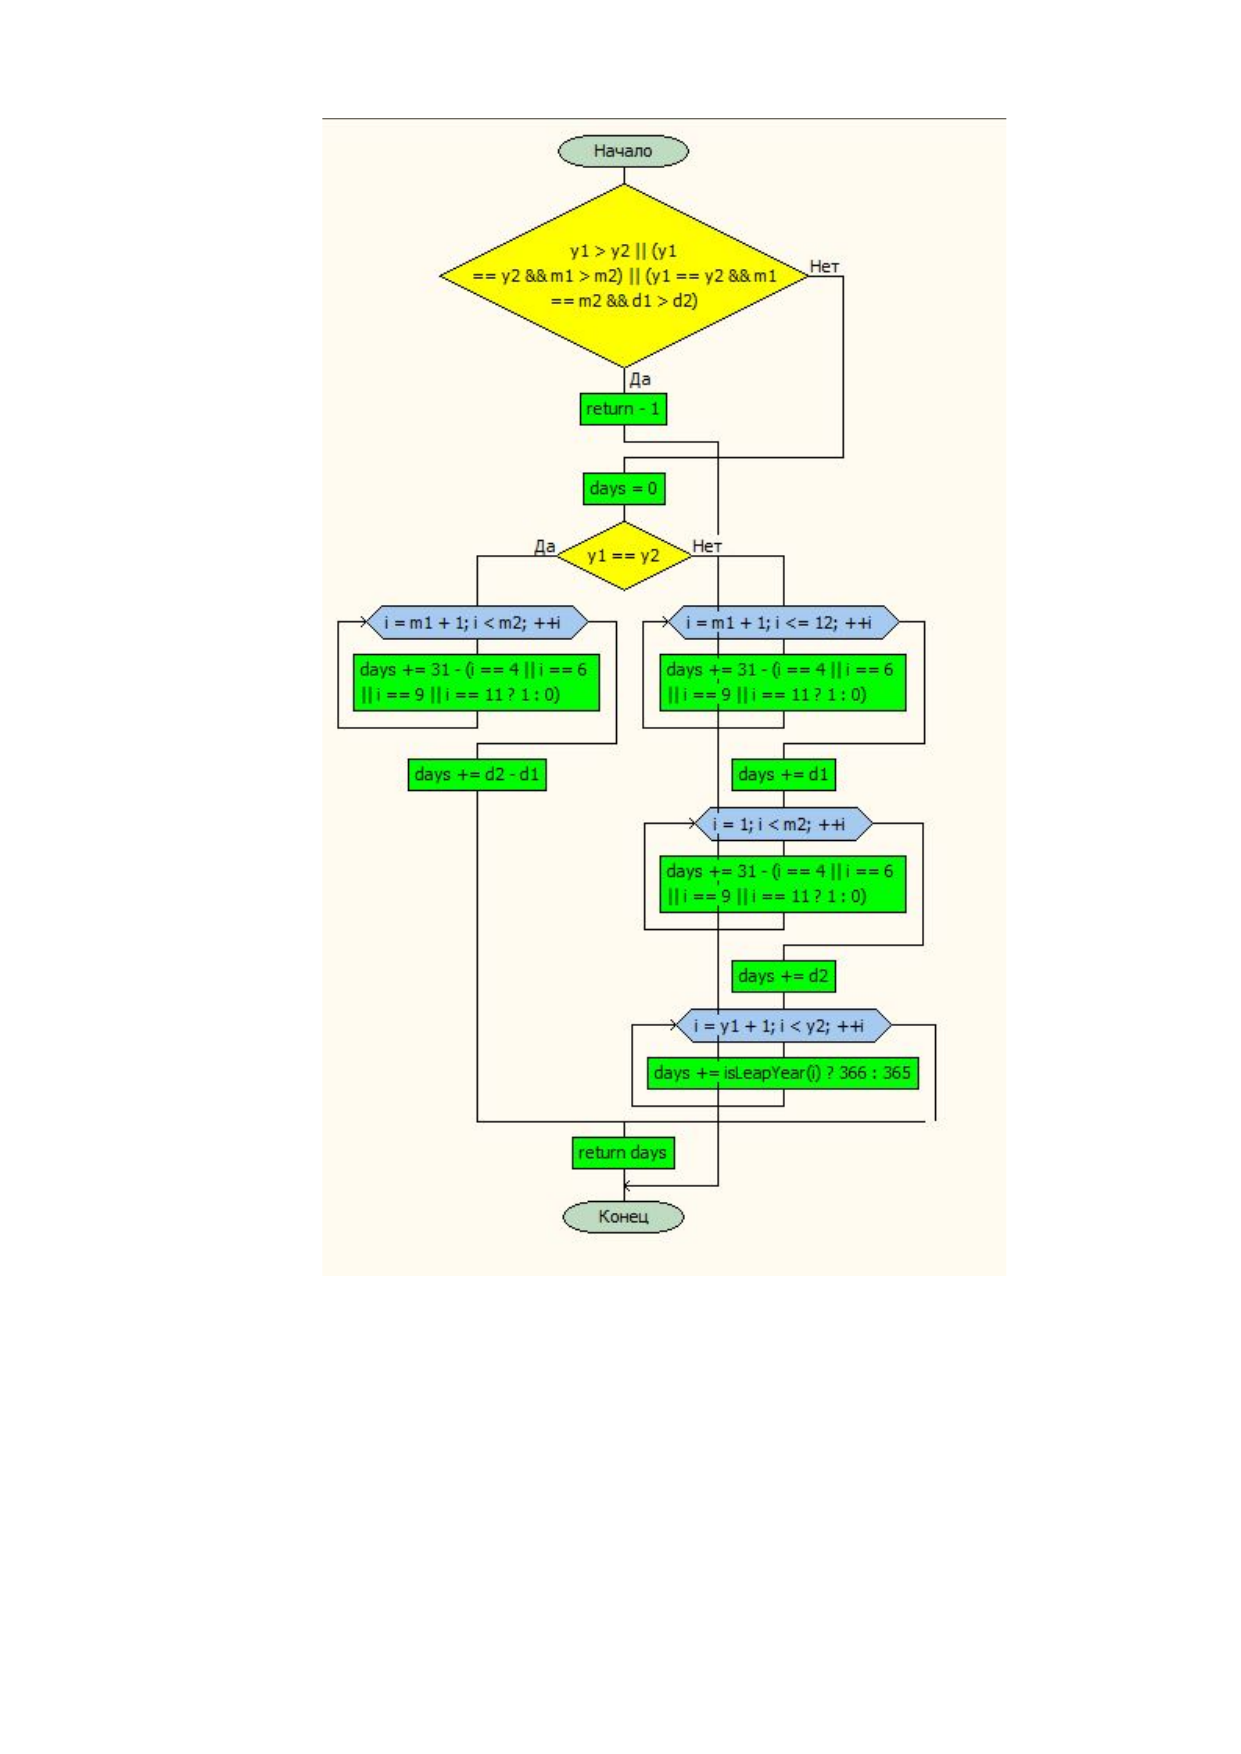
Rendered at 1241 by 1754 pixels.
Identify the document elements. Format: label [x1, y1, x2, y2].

picture [322, 118, 1007, 1276]
